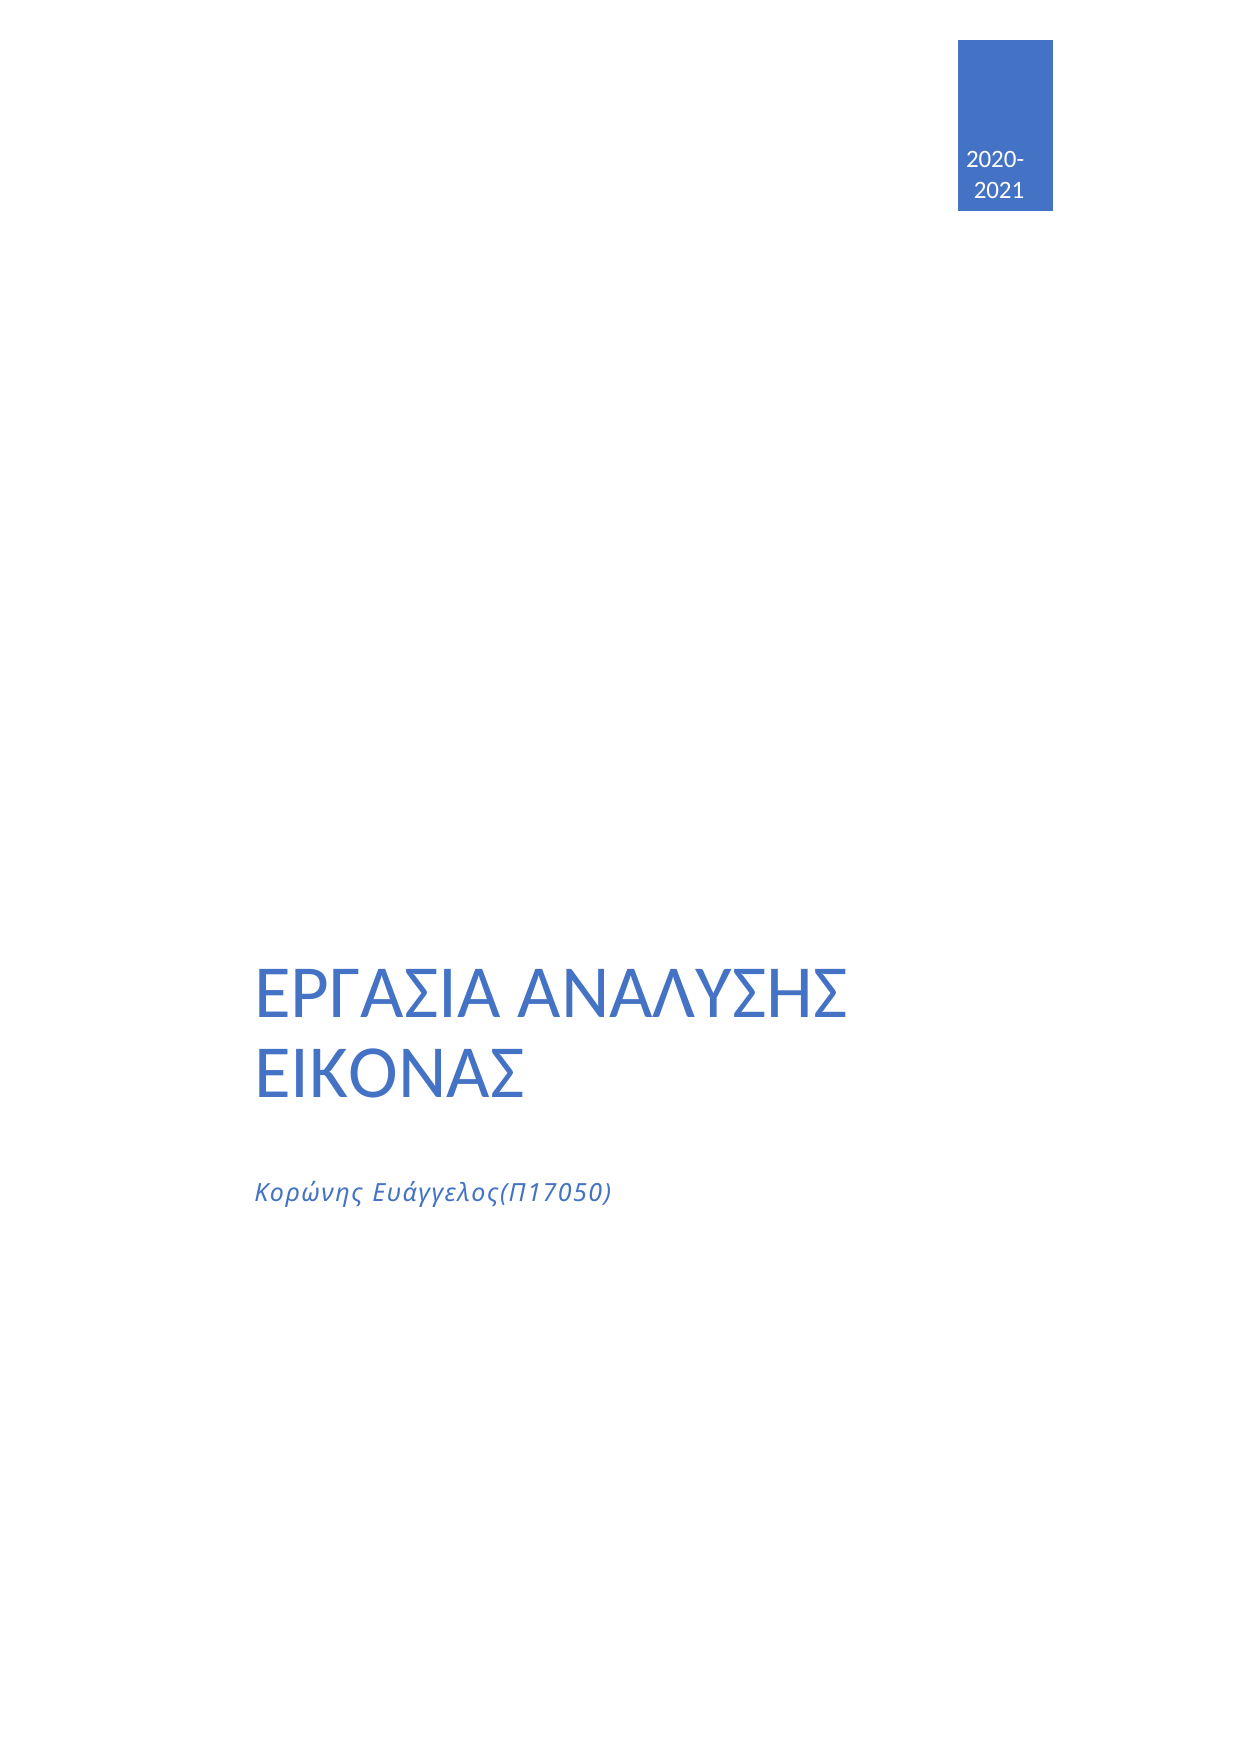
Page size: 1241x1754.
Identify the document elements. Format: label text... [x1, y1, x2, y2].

text ΕΡΓΑΣΙΑ ΑΝΑΛΥΣΗΣ ΕΙΚΟΝΑΣ [254, 951, 936, 1116]
text Κορώνης Ευάγγελος(Π17050) [254, 1174, 936, 1209]
